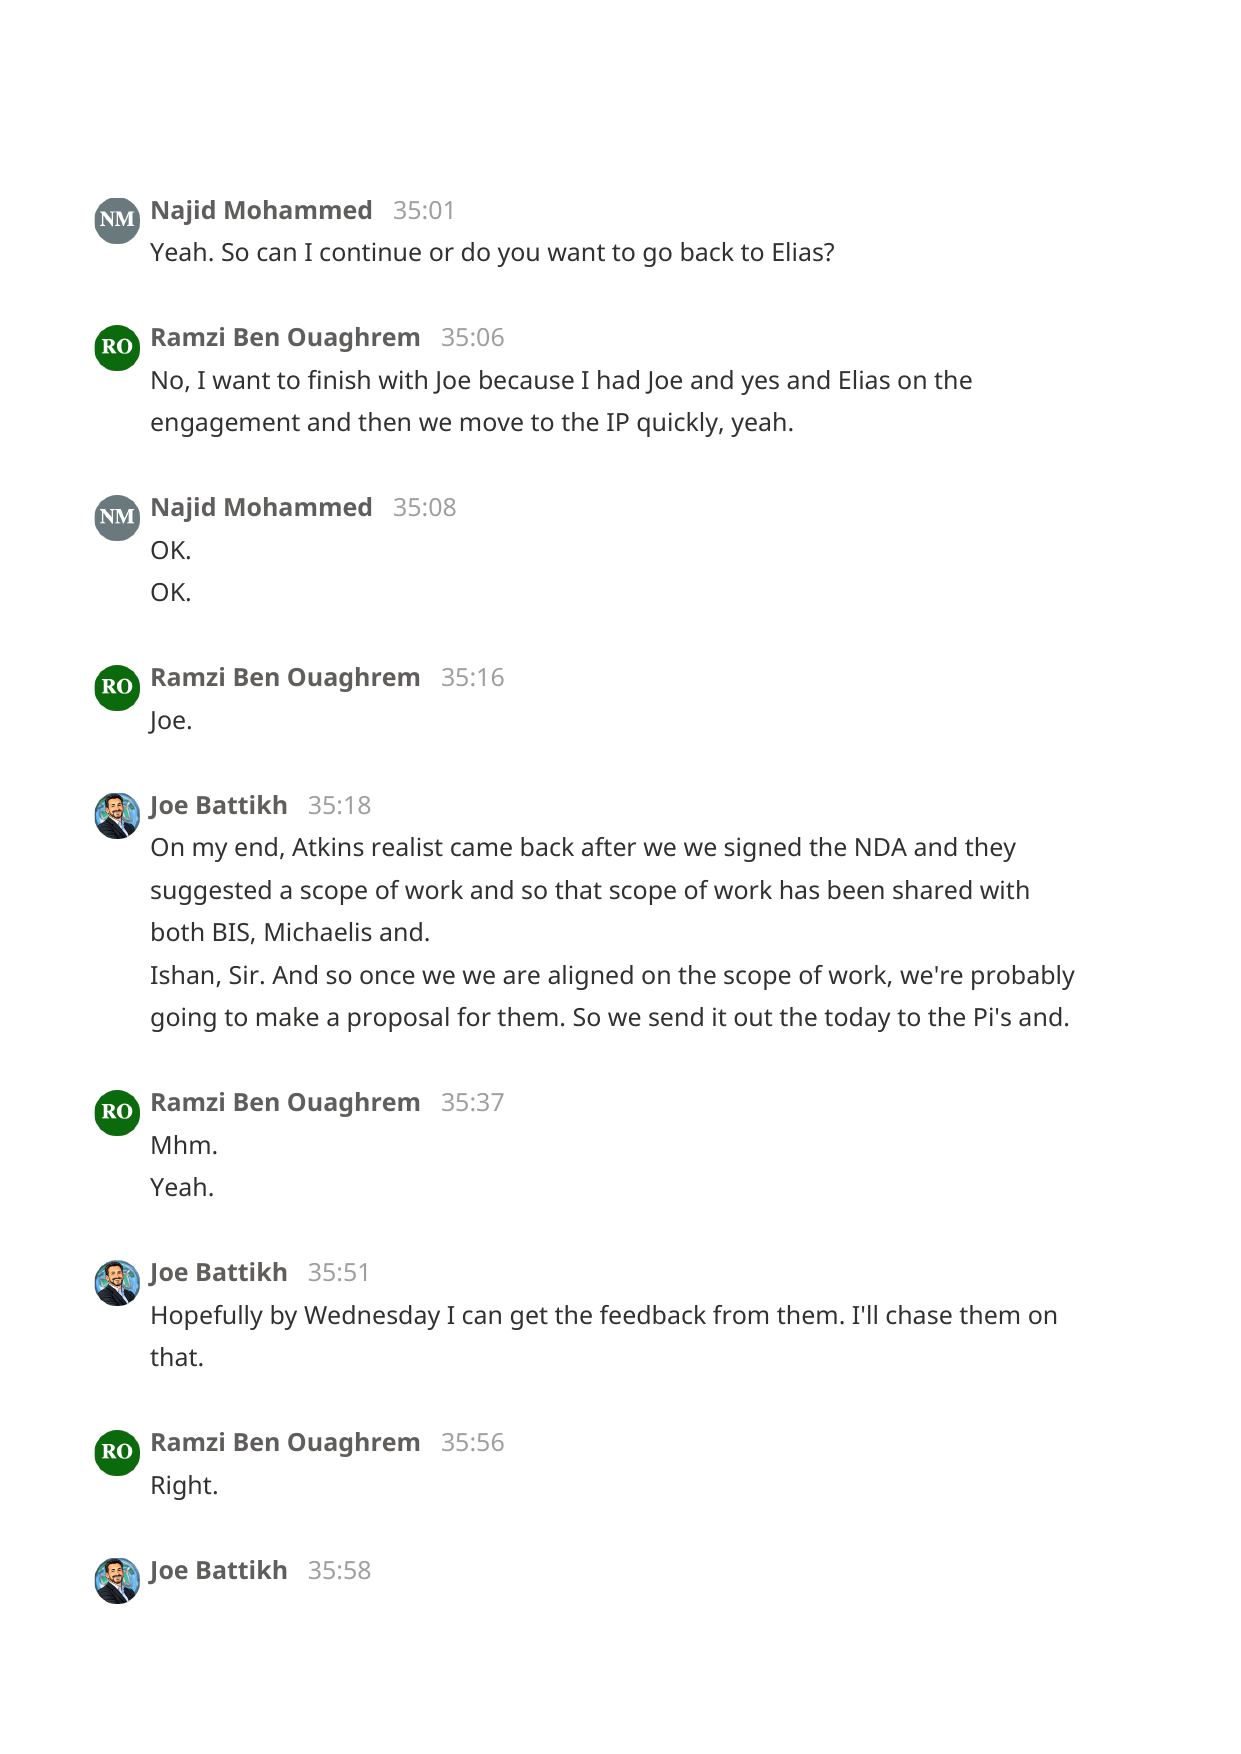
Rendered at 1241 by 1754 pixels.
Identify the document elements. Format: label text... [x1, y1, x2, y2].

text Najid Mohammed 35:01 Yeah. So can I continue or do you want to go back to Elias? [150, 150, 1090, 269]
text Joe Battikh 35:58 [150, 1510, 1090, 1587]
text Ramzi Ben Ouaghrem 35:06 No, I want to finish with Joe because I had Joe and yes and Elias on the engagement and then we move to the IP quickly, yeah. [150, 277, 1090, 439]
text Ramzi Ben Ouaghrem 35:56 Right. [150, 1382, 1090, 1502]
text Najid Mohammed 35:08 OK. OK. [150, 447, 1090, 609]
text Ramzi Ben Ouaghrem 35:16 Joe. [150, 617, 1090, 737]
text Joe Battikh 35:18 On my end, Atkins realist came back after we we signed the NDA and they suggested a scope of work and so that scope of work has been shared with both BIS, Michaelis and. Ishan, Sir. And so once we we are aligned on the scope of work, we're probably going to make a proposal for them. So we send it out the today to the Pi's and. [150, 745, 1090, 1034]
text Ramzi Ben Ouaghrem 35:37 Mhm. Yeah. [150, 1042, 1090, 1204]
text Joe Battikh 35:51 Hopefully by Wednesday I can get the feedback from them. I'll chase them on that. [150, 1212, 1090, 1374]
